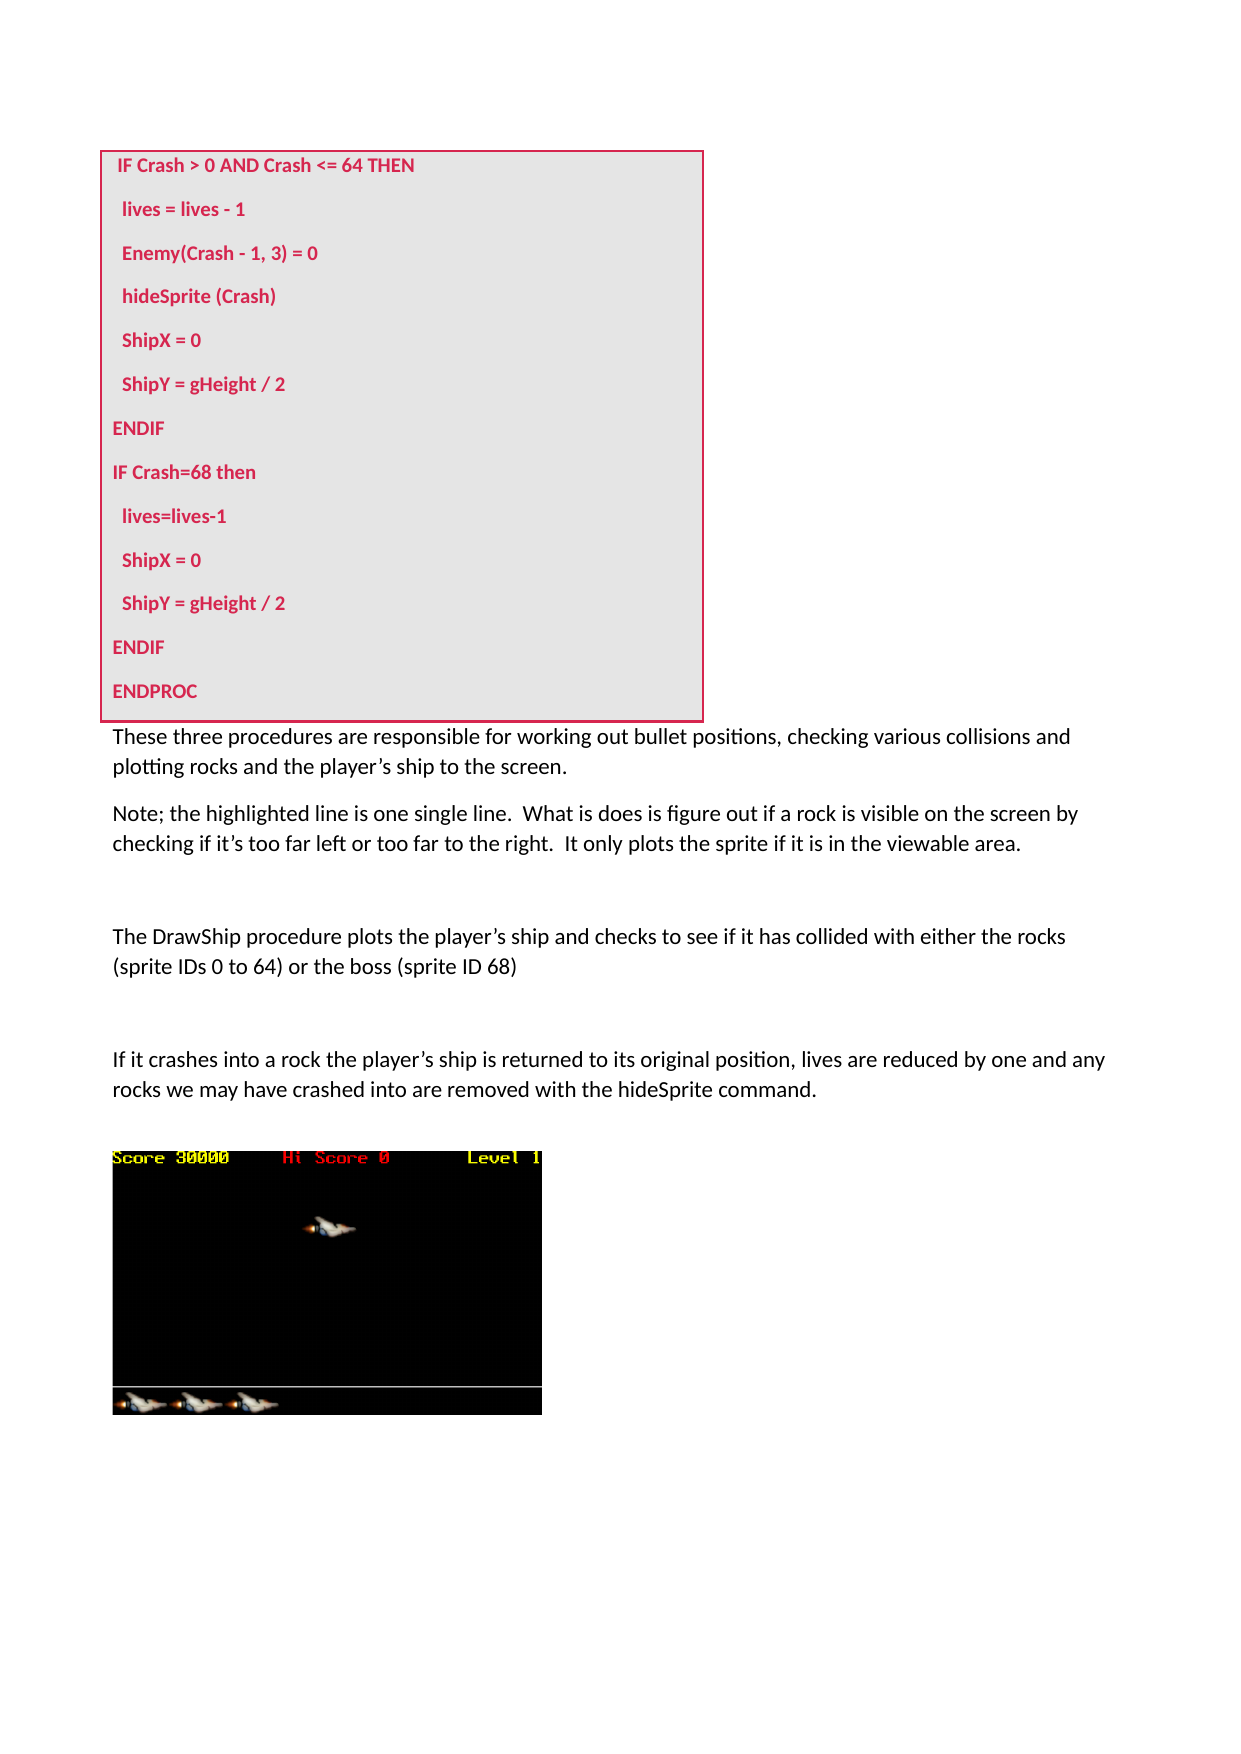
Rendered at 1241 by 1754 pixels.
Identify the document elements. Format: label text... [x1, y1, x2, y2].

text The DrawShip procedure plots the player’s ship and checks to see if it has collided with either the rocks (sprite IDs 0 to 64) or the boss (sprite ID 68) [112, 922, 1128, 980]
text These three procedures are responsible for working out bullet positions, checking various collisions and plotting rocks and the player’s ship to the screen. [112, 722, 1128, 780]
picture [112, 1151, 542, 1415]
text If it crashes into a rock the player’s ship is returned to its original position, lives are reduced by one and any rocks we may have crashed into are removed with the hideSprite command. [112, 1045, 1128, 1103]
table_cell IF Crash > 0 AND Crash <= 64 THEN lives = lives - 1 Enemy(Crash - 1, 3) = 0 hideSprite (Crash) ShipX = 0 ShipY = gHeight / 2 ENDIF IF Crash=68 then lives=lives-1 ShipX = 0 ShipY = gHeight / 2 ENDIF ENDPROC [102, 152, 702, 720]
text Note; the highlighted line is one single line. What is does is figure out if a rock is visible on the screen by checking if it’s too far left or too far to the right. It only plots the sprite if it is in the viewable area. [112, 799, 1128, 857]
